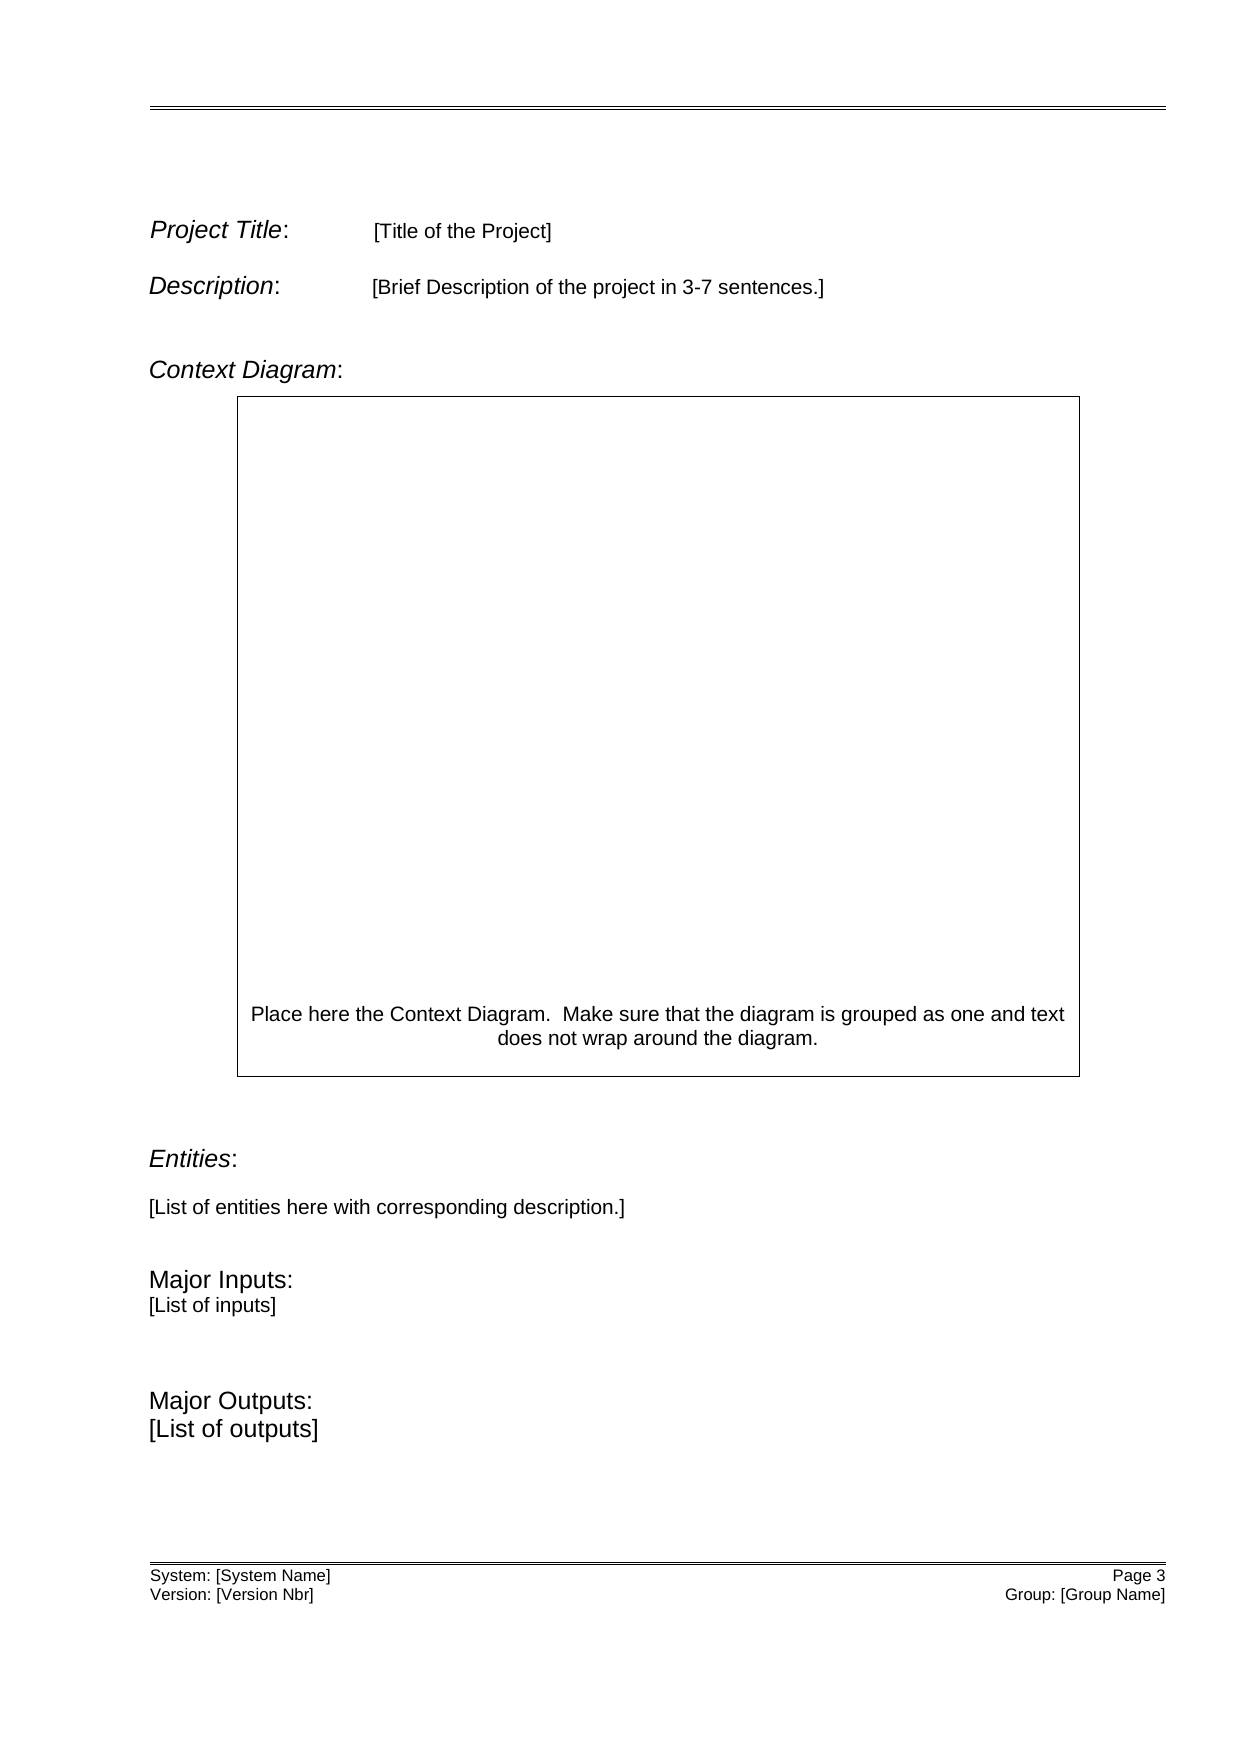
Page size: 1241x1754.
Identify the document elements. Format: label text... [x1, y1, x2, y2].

text [List of entities here with corresponding description.] [148, 1196, 1166, 1219]
text [List of inputs] [148, 1293, 1166, 1317]
text Project Title: [Title of the Project] [150, 216, 1166, 244]
text Description: [Brief Description of the project in 3-7 sentences.] [148, 272, 1166, 300]
text Place here the Context Diagram. Make sure that the diagram is grouped as one and text does not wrap around the diagram. [246, 1003, 1070, 1049]
text Context Diagram: [148, 356, 1166, 384]
text Major Outputs: [148, 1386, 1166, 1414]
text Entities: [148, 1144, 1166, 1173]
text Major Inputs: [148, 1266, 1166, 1293]
text [List of outputs] [148, 1414, 1166, 1442]
